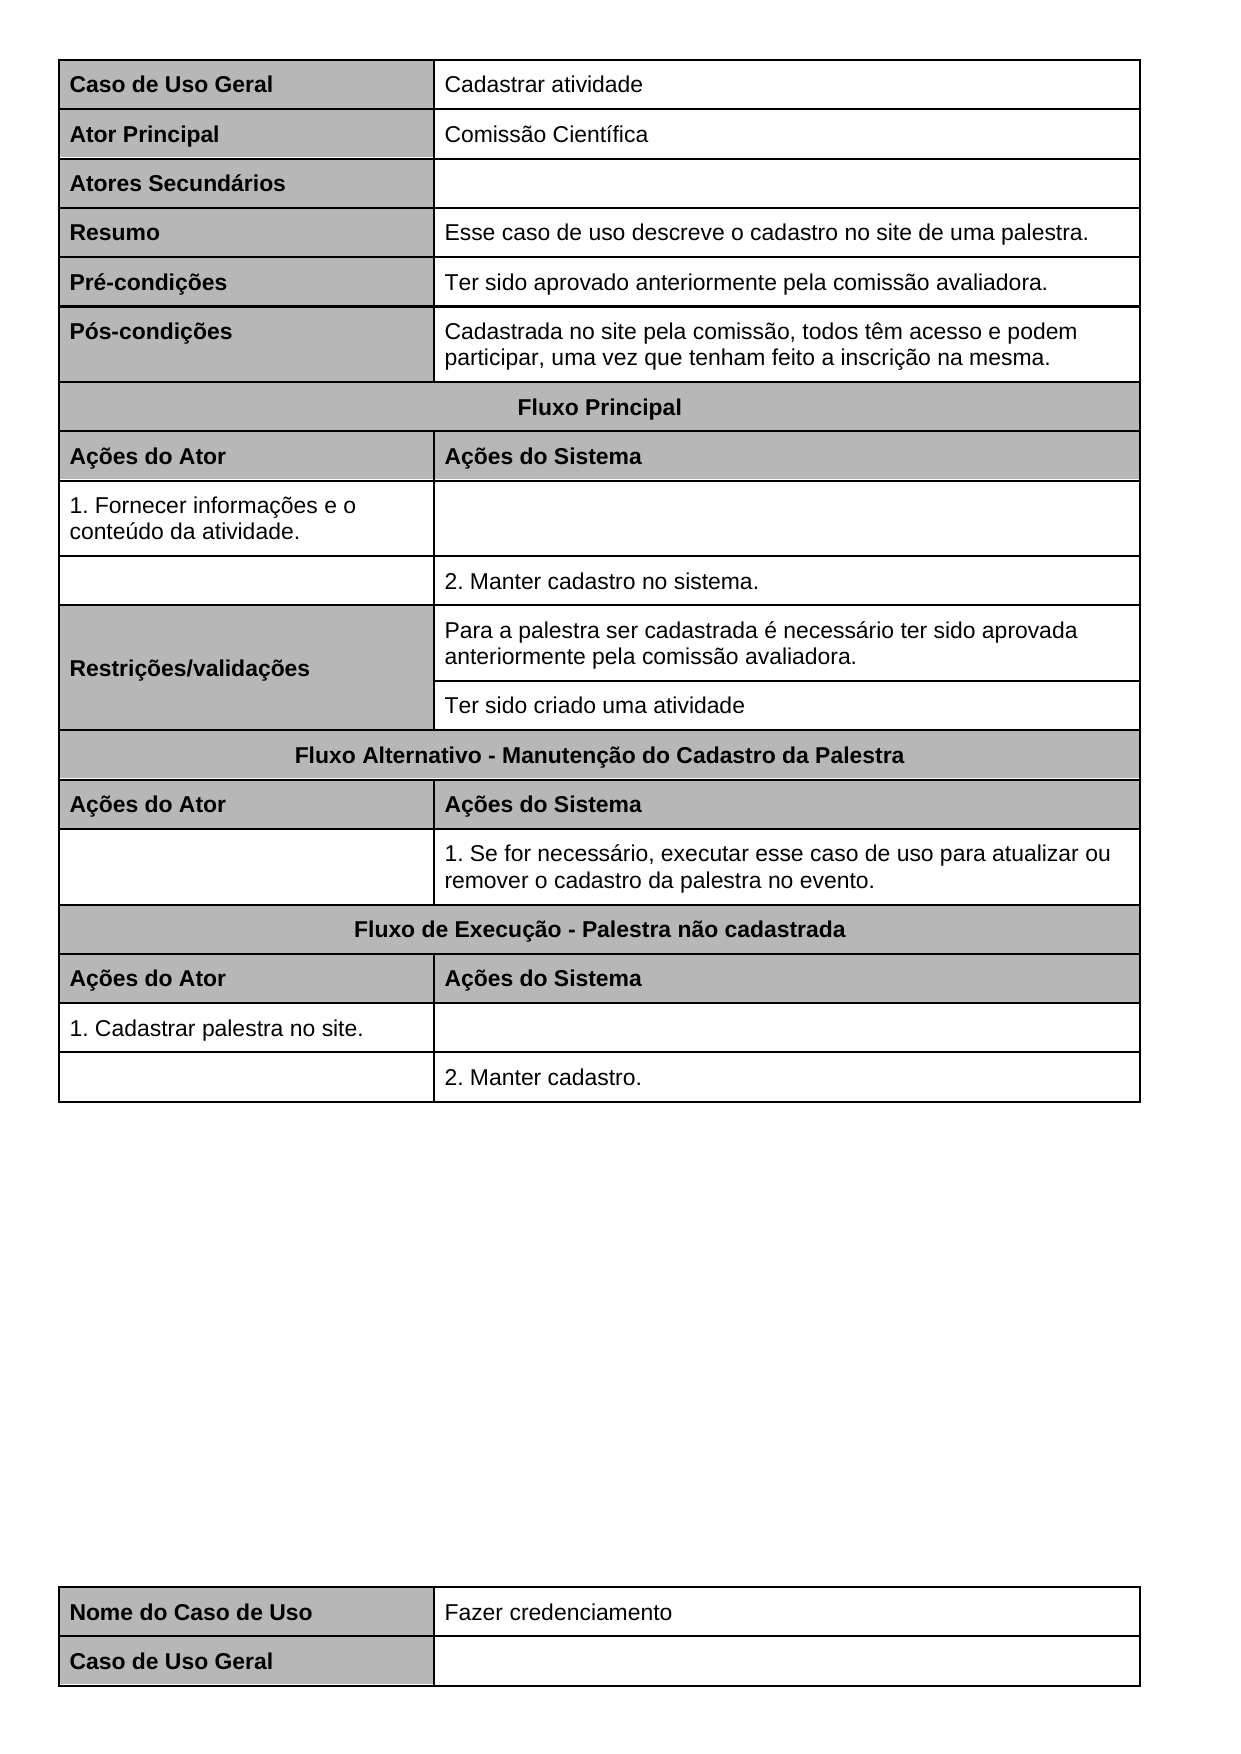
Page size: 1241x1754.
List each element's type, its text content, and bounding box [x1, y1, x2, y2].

table_cell Ter sido aprovado anteriormente pela comissão avaliadora. [435, 258, 1139, 305]
table_cell Cadastrada no site pela comissão, todos têm acesso e podem participar, uma vez que tenham feito a inscrição na mesma. [435, 308, 1139, 381]
table_cell Ações do Sistema [435, 955, 1139, 1002]
table_cell [60, 830, 433, 903]
table_cell [435, 1004, 1139, 1051]
table_cell [435, 160, 1139, 207]
table_cell Fluxo Principal [60, 383, 1139, 430]
table_cell [60, 1053, 433, 1101]
table_cell Ações do Ator [60, 781, 433, 828]
table_cell Pós-condições [60, 308, 433, 381]
table_cell 2. Manter cadastro. [435, 1053, 1139, 1101]
table_cell 2. Manter cadastro no sistema. [435, 557, 1139, 604]
table_cell Fluxo de Execução - Palestra não cadastrada [60, 906, 1139, 953]
table_cell Comissão Científica [435, 110, 1139, 157]
table_cell Ter sido criado uma atividade [435, 682, 1139, 729]
table_header Fazer credenciamento [435, 1588, 1139, 1635]
table_cell Fluxo Alternativo - Manutenção do Cadastro da Palestra [60, 731, 1139, 778]
table_cell Caso de Uso Geral [60, 61, 433, 108]
table_cell [435, 1637, 1139, 1684]
table_cell [435, 482, 1139, 555]
table_cell Para a palestra ser cadastrada é necessário ter sido aprovada anteriormente pela comissão avaliadora. [435, 606, 1139, 680]
table_cell Cadastrar atividade [435, 61, 1139, 108]
table_cell Caso de Uso Geral [60, 1637, 433, 1684]
table_cell Ações do Ator [60, 955, 433, 1002]
table_cell Ações do Sistema [435, 432, 1139, 479]
table_cell 1. Fornecer informações e o conteúdo da atividade. [60, 482, 433, 555]
table_cell Restrições/validações [60, 606, 433, 729]
table_cell Ator Principal [60, 110, 433, 157]
table_cell Ações do Ator [60, 432, 433, 479]
table_header Nome do Caso de Uso [60, 1588, 433, 1635]
table_cell Resumo [60, 209, 433, 256]
table_cell 1. Cadastrar palestra no site. [60, 1004, 433, 1051]
table_cell Ações do Sistema [435, 781, 1139, 828]
table_cell Pré-condições [60, 258, 433, 305]
table_cell [60, 557, 433, 604]
table_cell 1. Se for necessário, executar esse caso de uso para atualizar ou remover o cadastro da palestra no evento. [435, 830, 1139, 903]
table_cell Esse caso de uso descreve o cadastro no site de uma palestra. [435, 209, 1139, 256]
table_cell Atores Secundários [60, 160, 433, 207]
